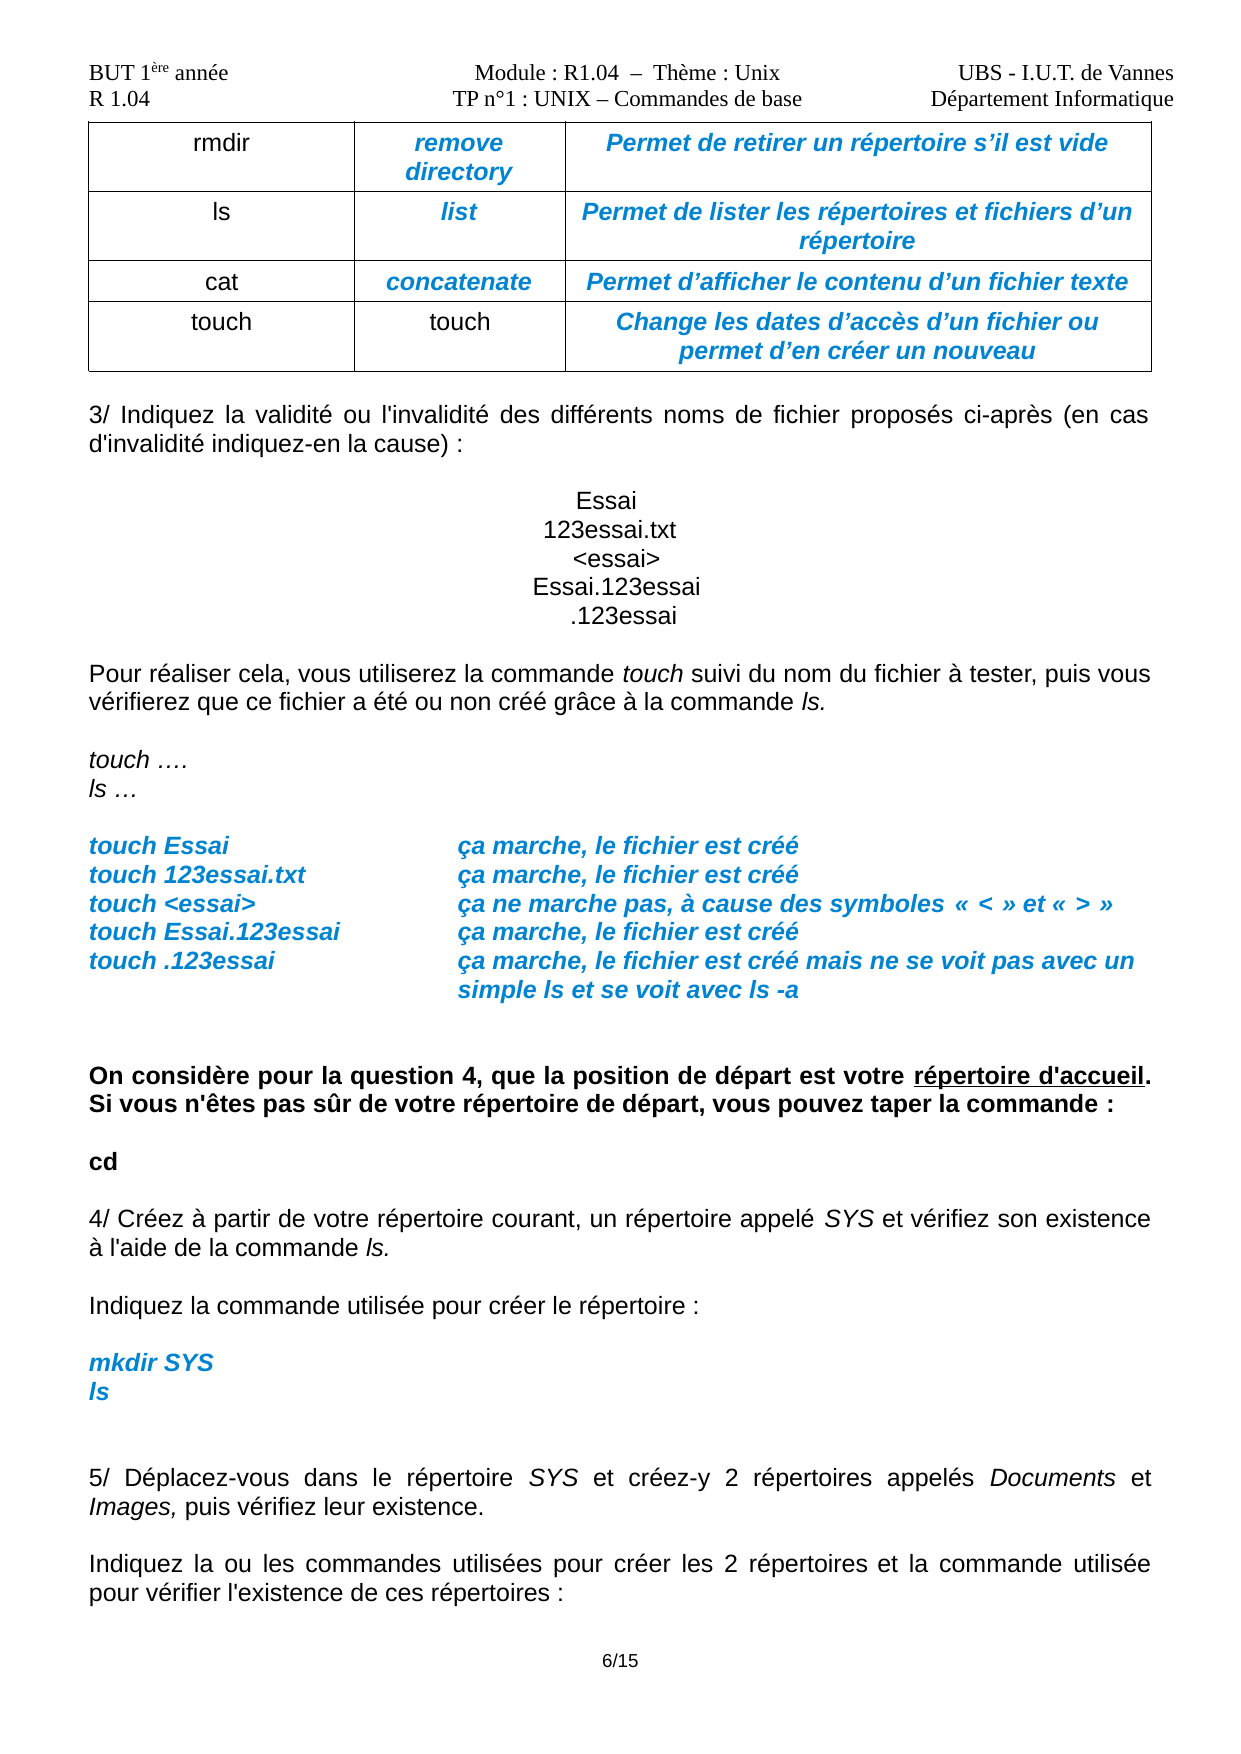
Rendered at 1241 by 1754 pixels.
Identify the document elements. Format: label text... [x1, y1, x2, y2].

table_cell touch [355, 302, 565, 371]
text ls [89, 1377, 1151, 1406]
text .123essai [89, 601, 1151, 630]
text 5/ Déplacez-vous dans le répertoire SYS et créez-y 2 répertoires appelés Documents et Images, puis vérifiez leur existence. [89, 1463, 1151, 1521]
text ls … [89, 774, 1151, 802]
text Indiquez la ou les commandes utilisées pour créer les 2 répertoires et la commande utilisée pour vérifier l'existence de ces répertoires : [89, 1549, 1151, 1607]
table_cell touch [89, 302, 354, 371]
text cd [89, 1147, 1151, 1176]
table_cell concatenate [355, 261, 565, 301]
table_cell remove directory [355, 123, 565, 191]
text Pour réaliser cela, vous utiliserez la commande touch suivi du nom du fichier à tester, puis vous vérifierez que ce fichier a été ou non créé grâce à la commande ls. [89, 659, 1151, 716]
text touch Essai ça marche, le fichier est créé [89, 831, 1151, 860]
text Essai [89, 486, 1151, 515]
text mkdir SYS [89, 1348, 1151, 1377]
text touch 123essai.txt ça marche, le fichier est créé [89, 860, 1151, 889]
text Essai.123essai [89, 572, 1151, 601]
text 123essai.txt [89, 515, 1151, 544]
table_cell list [355, 192, 565, 260]
text Indiquez la commande utilisée pour créer le répertoire : [89, 1291, 1151, 1319]
text On considère pour la question 4, que la position de départ est votre répertoire d'accueil. Si vous n'êtes pas sûr de votre répertoire de départ, vous pouvez taper la commande : [89, 1061, 1151, 1118]
text <essai> [89, 544, 1151, 572]
text 4/ Créez à partir de votre répertoire courant, un répertoire appelé SYS et vérifiez son existence à l'aide de la commande ls. [89, 1204, 1151, 1262]
text touch .123essai ça marche, le fichier est créé mais ne se voit pas avec un simple ls et se voit avec ls -a [89, 946, 1151, 1004]
table_cell rmdir [89, 123, 354, 191]
table_cell cat [89, 261, 354, 301]
table_cell ls [89, 192, 354, 260]
text touch …. [89, 745, 1151, 774]
table_cell Permet de lister les répertoires et fichiers d’un répertoire [566, 192, 1151, 260]
table_cell Permet de retirer un répertoire s’il est vide [566, 123, 1151, 191]
table_cell Change les dates d’accès d’un fichier ou permet d’en créer un nouveau [566, 302, 1151, 371]
table_cell Permet d’afficher le contenu d’un fichier texte [566, 261, 1151, 301]
text touch <essai> ça ne marche pas, à cause des symboles « < » et « > » [89, 889, 1151, 917]
text 3/ Indiquez la validité ou l'invalidité des différents noms de fichier proposés ci-après (en cas d'invalidité indiquez-en la cause) : [89, 400, 1151, 457]
text touch Essai.123essai ça marche, le fichier est créé [89, 917, 1151, 946]
